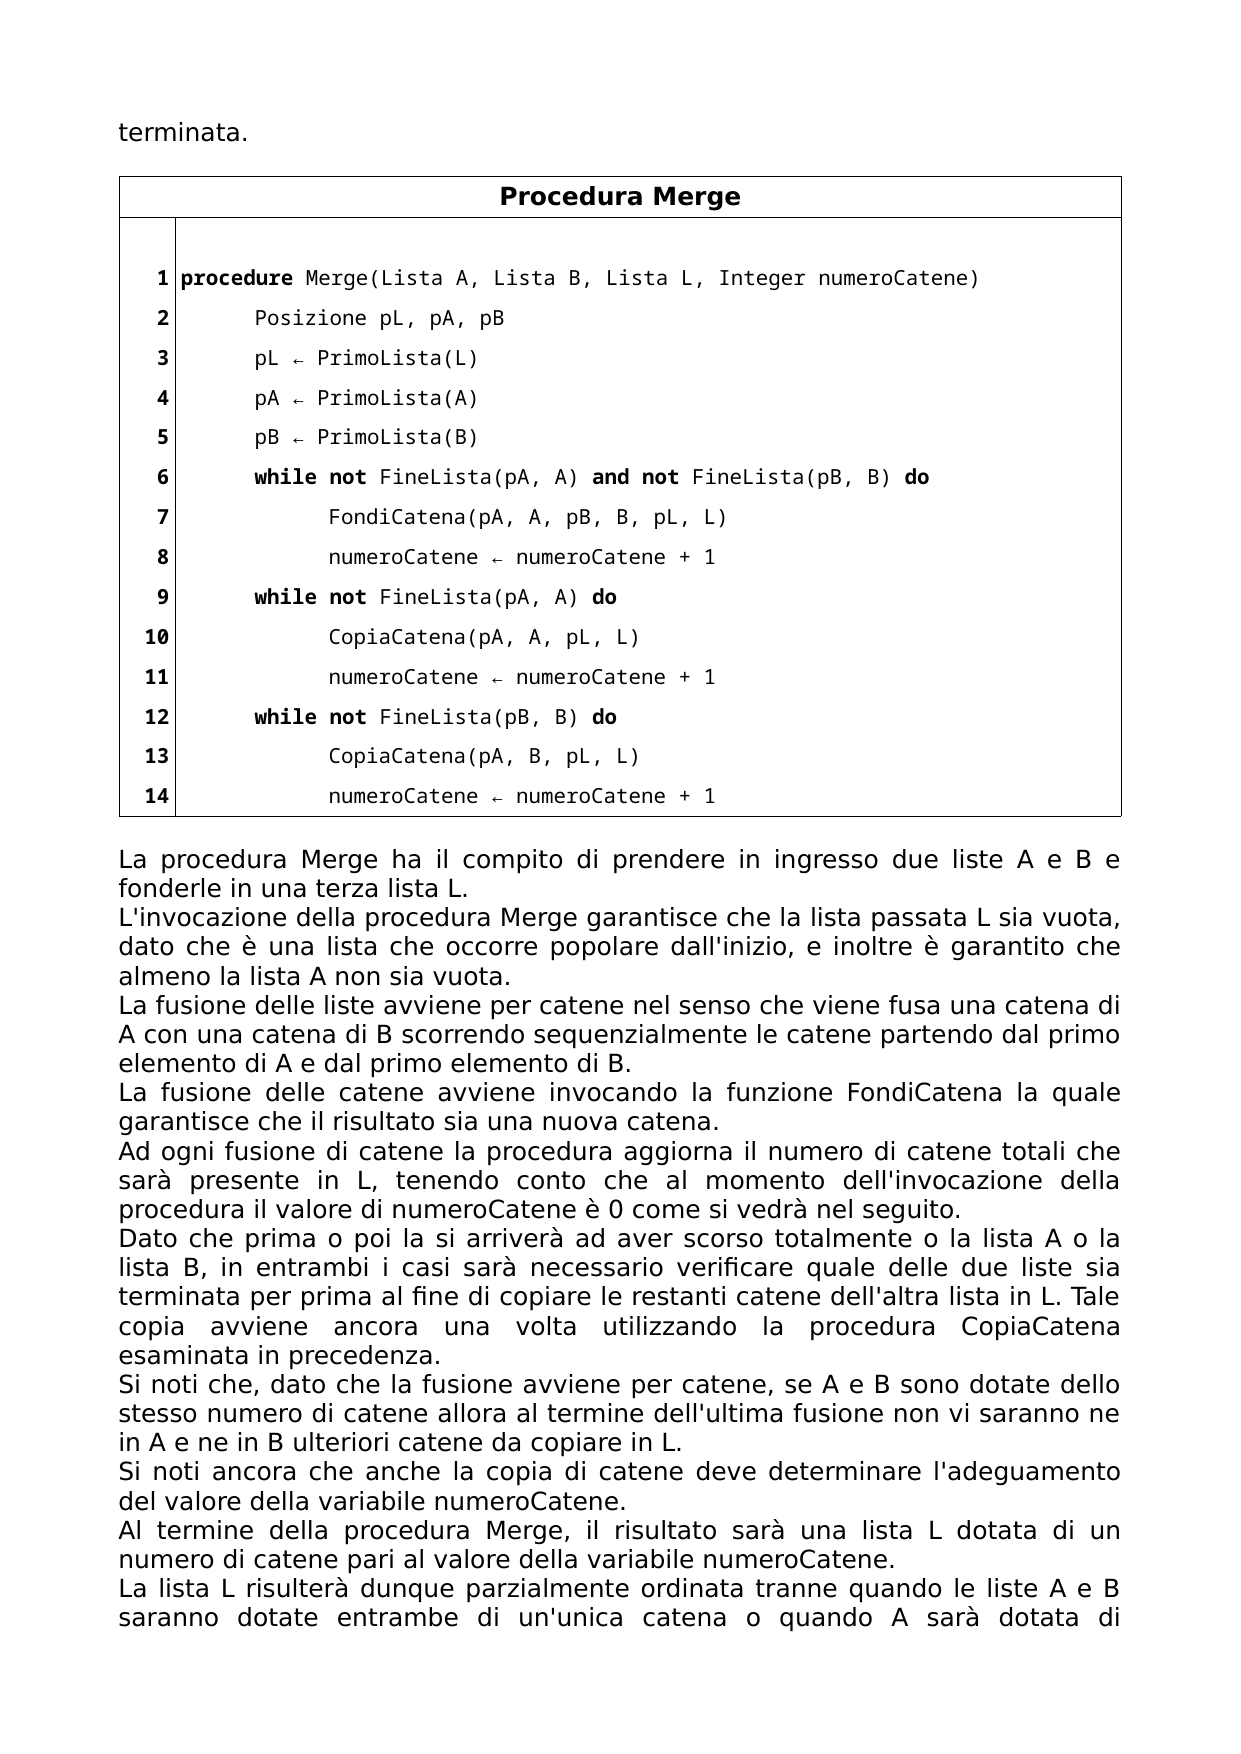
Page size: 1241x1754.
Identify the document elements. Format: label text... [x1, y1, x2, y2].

table_cell pA ← PrimoLista(A) [176, 377, 1121, 417]
table_cell 14 [120, 776, 175, 816]
table_cell while not FineLista(pB, B) do [176, 696, 1121, 736]
table_cell 12 [120, 696, 175, 736]
table_cell 8 [120, 536, 175, 576]
table_cell 11 [120, 656, 175, 696]
table_cell numeroCatene ← numeroCatene + 1 [176, 536, 1121, 576]
text L'invocazione della procedura Merge garantisce che la lista passata L sia vuota, dato che è una lista che occorre popolare dall'inizio, e inoltre è garantito che almeno la lista A non sia vuota. [118, 903, 1122, 991]
table_cell while not FineLista(pA, A) do [176, 576, 1121, 616]
table_cell numeroCatene ← numeroCatene + 1 [176, 656, 1121, 696]
table_cell [120, 218, 175, 257]
text Si noti che, dato che la fusione avviene per catene, se A e B sono dotate dello stesso numero di catene allora al termine dell'ultima fusione non vi saranno ne in A e ne in B ulteriori catene da copiare in L. [118, 1370, 1122, 1457]
table_cell Posizione pL, pA, pB [176, 297, 1121, 337]
table_cell procedure Merge(Lista A, Lista B, Lista L, Integer numeroCatene) [176, 257, 1121, 297]
table_cell pL ← PrimoLista(L) [176, 337, 1121, 377]
table_cell while not FineLista(pA, A) and not FineLista(pB, B) do [176, 457, 1121, 497]
table_cell 10 [120, 616, 175, 656]
text La lista L risulterà dunque parzialmente ordinata tranne quando le liste A e B saranno dotate entrambe di un'unica catena o quando A sarà dotata di [118, 1574, 1122, 1632]
table_cell CopiaCatena(pA, A, pL, L) [176, 616, 1121, 656]
text Dato che prima o poi la si arriverà ad aver scorso totalmente o la lista A o la lista B, in entrambi i casi sarà necessario verificare quale delle due liste sia terminata per prima al fine di copiare le restanti catene dell'altra lista in L. Tale copia avviene ancora una volta utilizzando la procedura CopiaCatena esaminata in precedenza. [118, 1224, 1122, 1370]
table_cell 7 [120, 497, 175, 536]
table_cell 13 [120, 736, 175, 776]
table_cell numeroCatene ← numeroCatene + 1 [176, 776, 1121, 816]
table_cell FondiCatena(pA, A, pB, B, pL, L) [176, 497, 1121, 536]
text terminata. [118, 118, 1122, 147]
table_cell [176, 218, 1121, 257]
table_header Procedura Merge [120, 177, 1121, 217]
table_cell 4 [120, 377, 175, 417]
text La fusione delle catene avviene invocando la funzione FondiCatena la quale garantisce che il risultato sia una nuova catena. [118, 1078, 1122, 1137]
table_cell 1 [120, 257, 175, 297]
text Al termine della procedura Merge, il risultato sarà una lista L dotata di un numero di catene pari al valore della variabile numeroCatene. [118, 1516, 1122, 1574]
text Si noti ancora che anche la copia di catene deve determinare l'adeguamento del valore della variabile numeroCatene. [118, 1457, 1122, 1516]
table_cell 3 [120, 337, 175, 377]
text La fusione delle liste avviene per catene nel senso che viene fusa una catena di A con una catena di B scorrendo sequenzialmente le catene partendo dal primo elemento di A e dal primo elemento di B. [118, 991, 1122, 1078]
text La procedura Merge ha il compito di prendere in ingresso due liste A e B e fonderle in una terza lista L. [118, 845, 1122, 903]
table_cell pB ← PrimoLista(B) [176, 417, 1121, 457]
text Ad ogni fusione di catene la procedura aggiorna il numero di catene totali che sarà presente in L, tenendo conto che al momento dell'invocazione della procedura il valore di numeroCatene è 0 come si vedrà nel seguito. [118, 1137, 1122, 1224]
table_cell 2 [120, 297, 175, 337]
table_cell CopiaCatena(pA, B, pL, L) [176, 736, 1121, 776]
table_cell 9 [120, 576, 175, 616]
table_cell 5 [120, 417, 175, 457]
table_cell 6 [120, 457, 175, 497]
